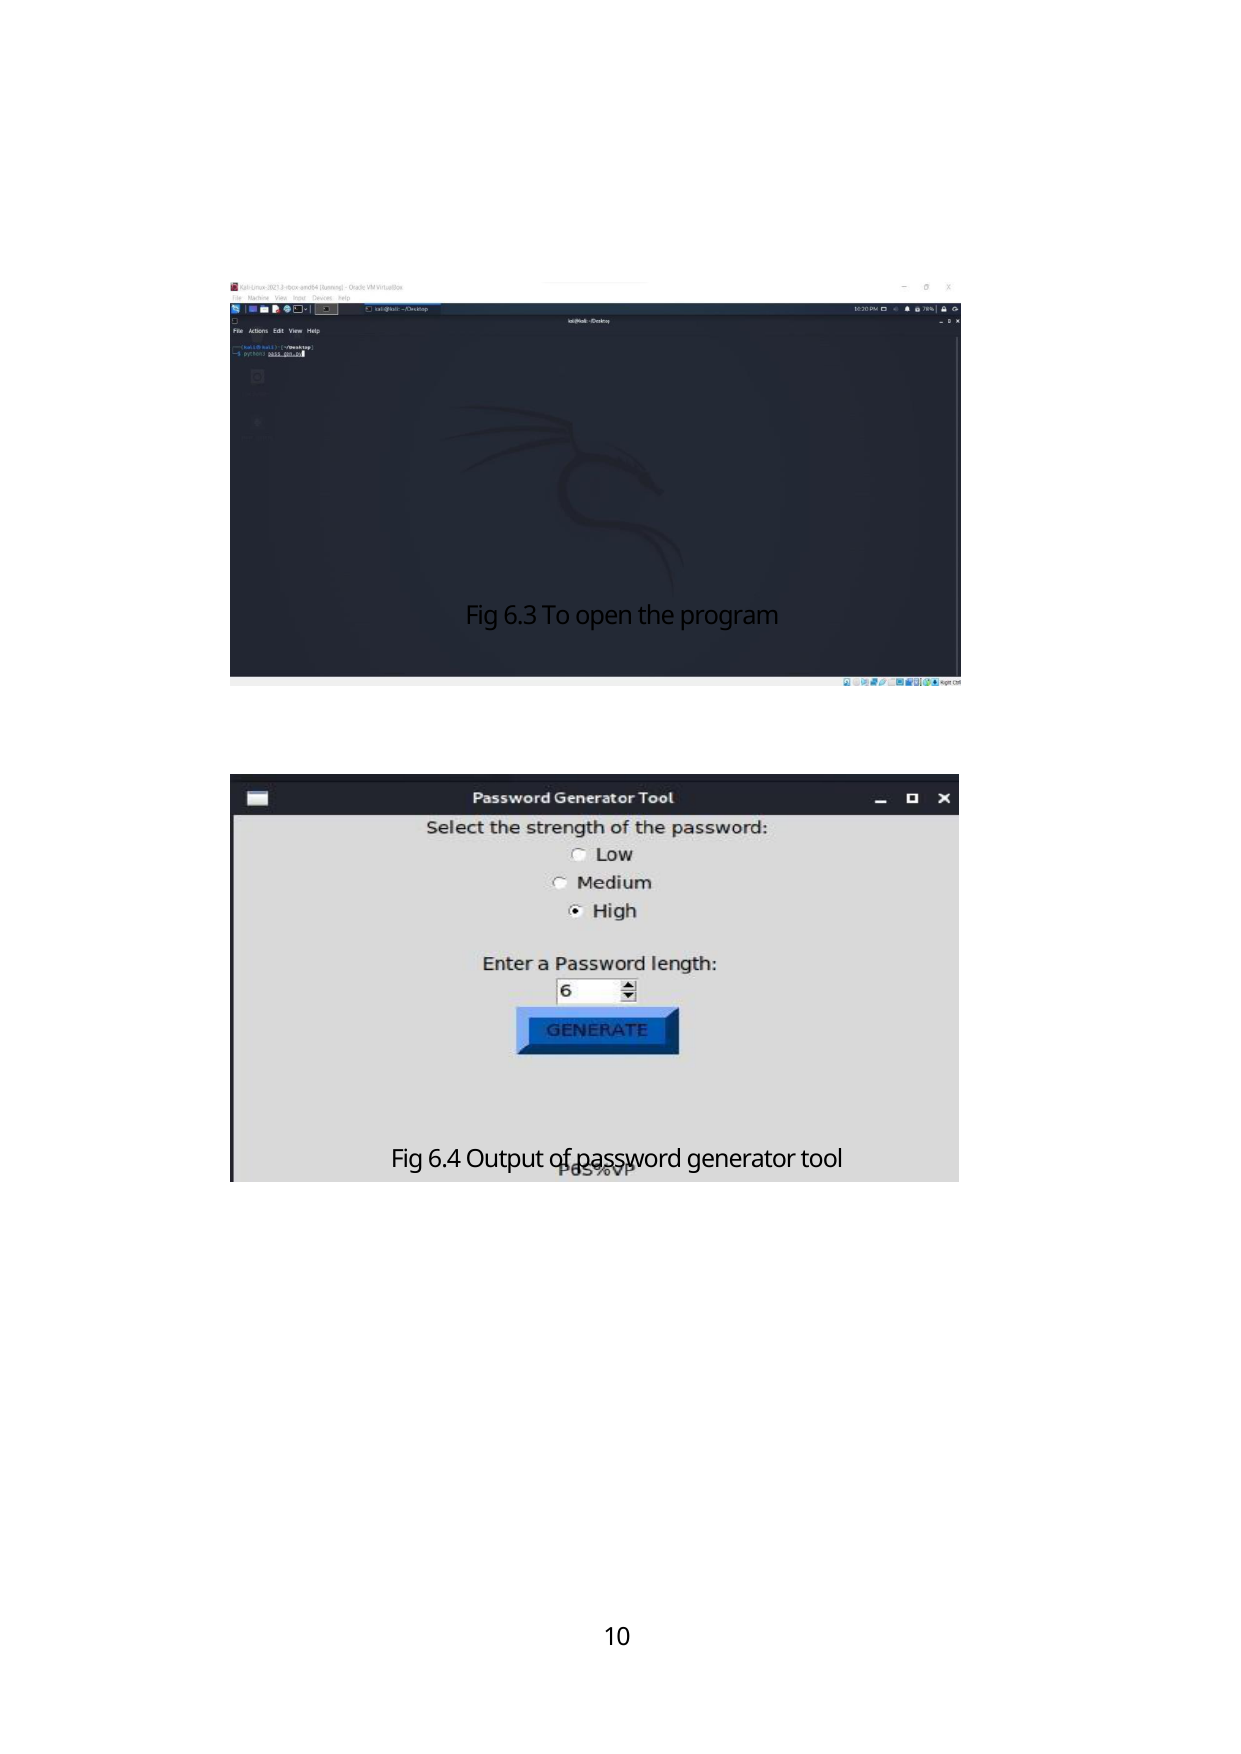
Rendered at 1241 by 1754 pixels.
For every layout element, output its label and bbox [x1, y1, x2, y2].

picture [0, 150, 1128, 1744]
